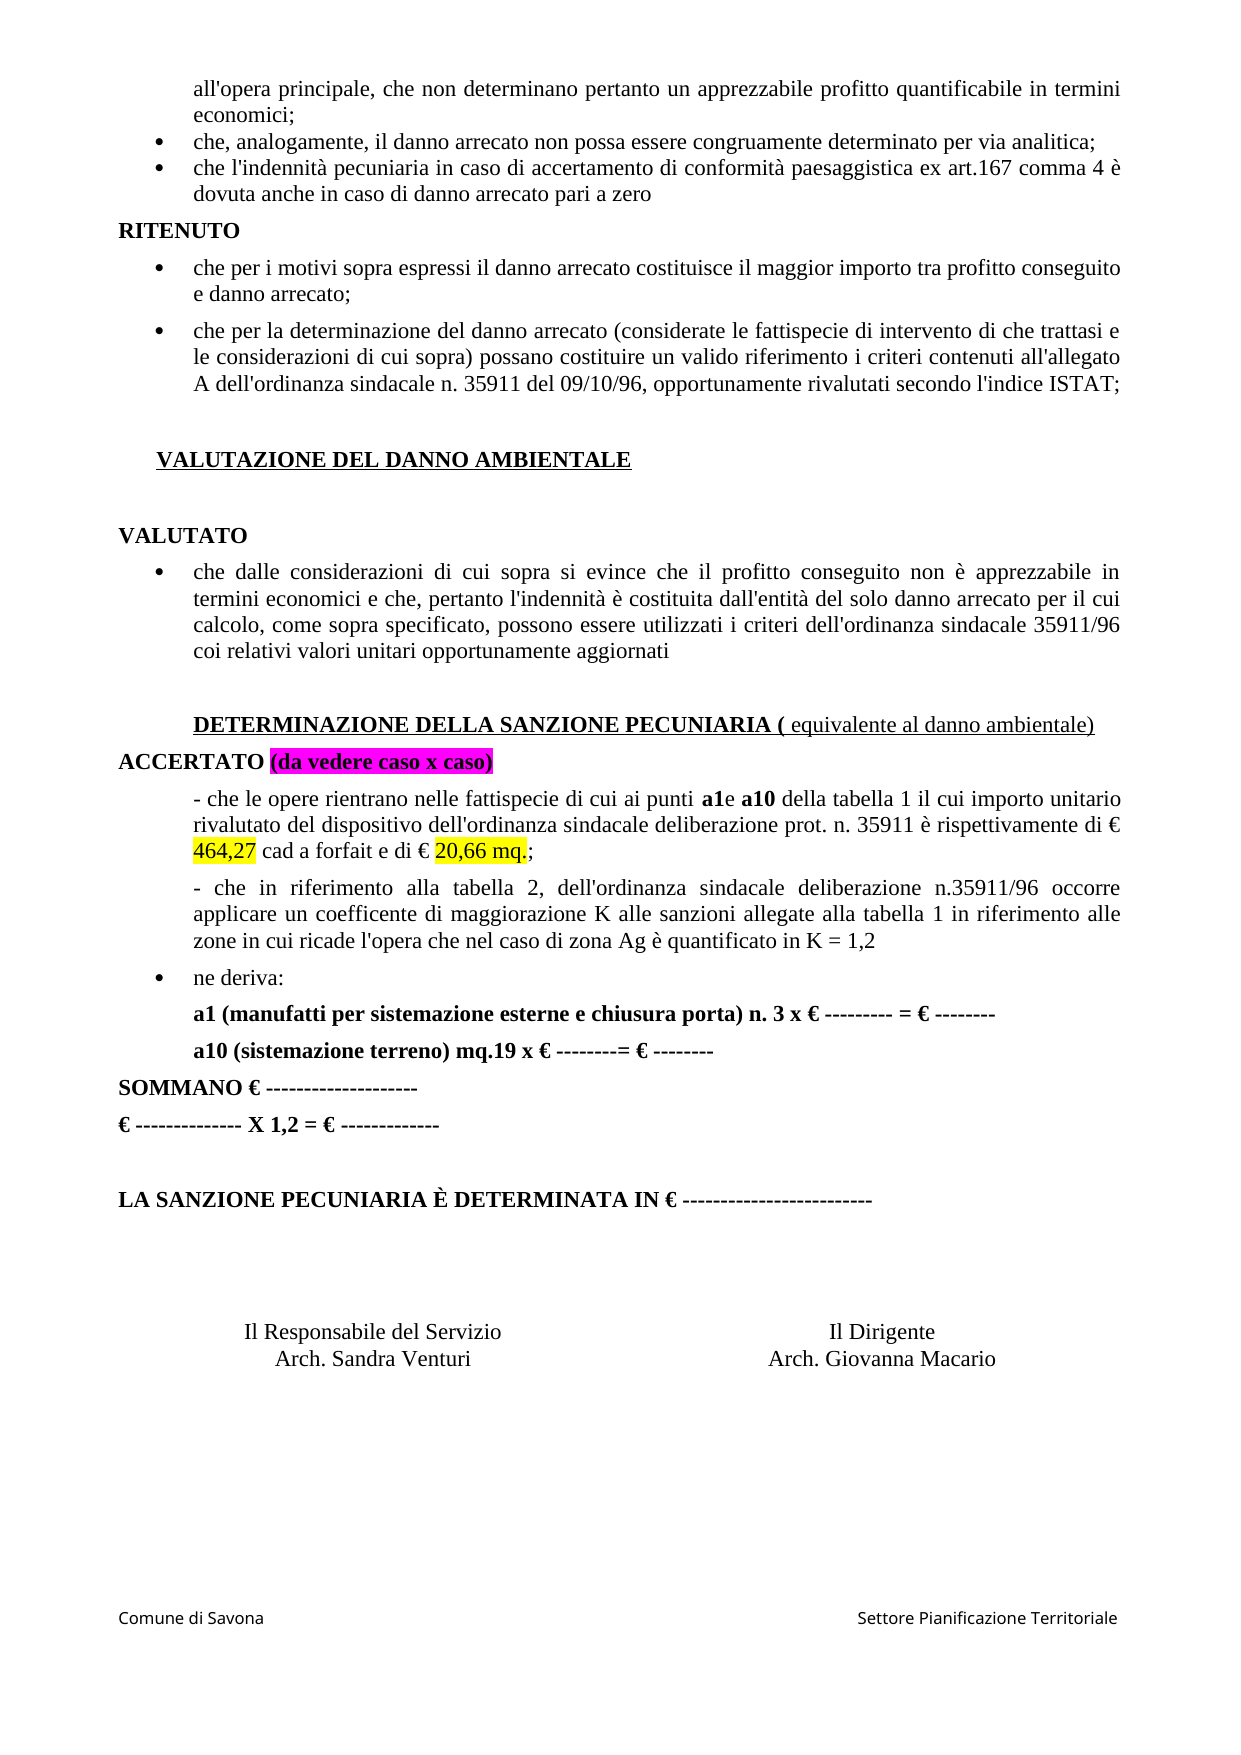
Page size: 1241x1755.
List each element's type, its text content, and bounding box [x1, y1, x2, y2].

list che per i motivi sopra espressi il danno arrecato costituisce il maggior importo tra profitto conseguito e danno arrecato; [156, 254, 1122, 307]
list che per la determinazione del danno arrecato (considerate le fattispecie di intervento di che trattasi e le considerazioni di cui sopra) possano costituire un valido riferimento i criteri contenuti all'allegato A dell'ordinanza sindacale n. 35911 del 09/10/96, opportunamente rivalutati secondo l'indice ISTAT; [156, 317, 1122, 396]
list all'opera principale, che non determinano pertanto un apprezzabile profitto quantificabile in termini economici; [156, 75, 1122, 128]
text a1 (manufatti per sistemazione esterne e chiusura porta) n. 3 x € --------- = € -------- [193, 1000, 1122, 1027]
text DETERMINAZIONE DELLA SANZIONE PECUNIARIA ( equivalente al danno ambientale) [193, 711, 1122, 737]
list che dalle considerazioni di cui sopra si evince che il profitto conseguito non è apprezzabile in termini economici e che, pertanto l'indennità è costituita dall'entità del solo danno arrecato per il cui calcolo, come sopra specificato, possono essere utilizzati i criteri dell'ordinanza sindacale 35911/96 coi relativi valori unitari opportunamente aggiornati [156, 558, 1122, 664]
table_header Il Responsabile del Servizio Arch. Sandra Venturi [118, 1318, 627, 1371]
text SOMMANO € -------------------- [118, 1074, 1122, 1100]
list ne deriva: [156, 963, 1122, 990]
table_header Il Dirigente Arch. Giovanna Macario [628, 1318, 1137, 1371]
text - che in riferimento alla tabella 2, dell'ordinanza sindacale deliberazione n.35911/96 occorre applicare un coefficente di maggiorazione K alle sanzioni allegate alla tabella 1 in riferimento alle zone in cui ricade l'opera che nel caso di zona Ag è quantificato in K = 1,2 [193, 874, 1122, 953]
text VALUTAZIONE DEL DANNO AMBIENTALE [156, 446, 1122, 472]
list che, analogamente, il danno arrecato non possa essere congruamente determinato per via analitica; [156, 128, 1122, 154]
table_cell [118, 1371, 627, 1397]
list che l'indennità pecuniaria in caso di accertamento di conformità paesaggistica ex art.167 comma 4 è dovuta anche in caso di danno arrecato pari a zero [156, 154, 1122, 207]
text VALUTATO [118, 522, 1122, 548]
text - che le opere rientrano nelle fattispecie di cui ai punti a1e a10 della tabella 1 il cui importo unitario rivalutato del dispositivo dell'ordinanza sindacale deliberazione prot. n. 35911 è rispettivamente di € 464,27 cad a forfait e di € 20,66 mq.; [193, 784, 1122, 864]
text ACCERTATO (da vedere caso x caso) [118, 748, 1122, 774]
table_cell [628, 1371, 1137, 1397]
text a10 (sistemazione terreno) mq.19 x € --------= € -------- [193, 1037, 1122, 1063]
text € -------------- X 1,2 = € ------------- [118, 1111, 1122, 1137]
text RITENUTO [118, 217, 1122, 243]
text LA SANZIONE PECUNIARIA È DETERMINATA IN € ------------------------- [118, 1187, 1122, 1213]
